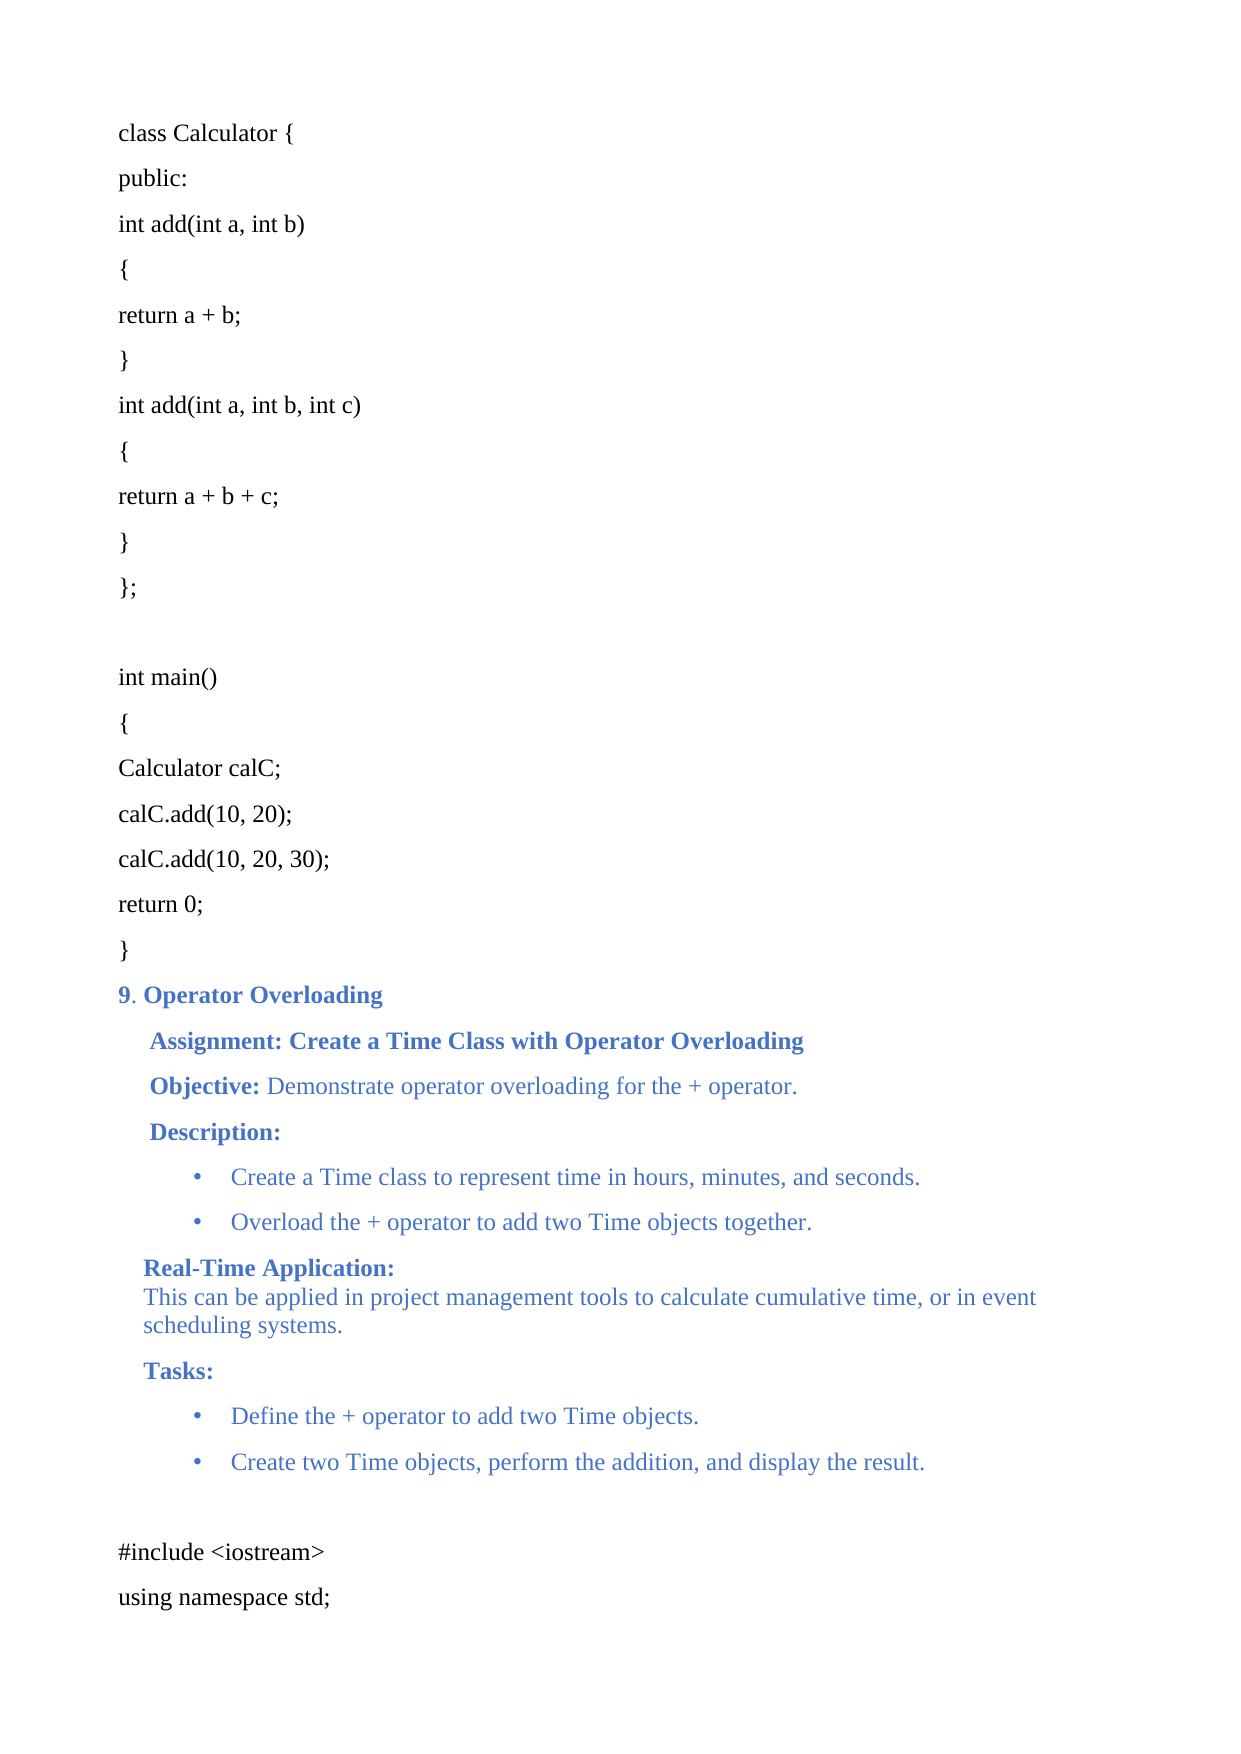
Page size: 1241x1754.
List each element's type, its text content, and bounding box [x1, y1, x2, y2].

text Calculator calC; [118, 753, 1122, 782]
text Real-Time Application: This can be applied in project management tools to calculate cumulative time, or in event scheduling systems. [143, 1253, 1122, 1339]
text }; [118, 572, 1122, 601]
list Create a Time class to represent time in hours, minutes, and seconds. [193, 1162, 1122, 1191]
text Tasks: [118, 1356, 1122, 1384]
text class Calculator { [118, 118, 1122, 147]
text } [118, 527, 1122, 556]
text return 0; [118, 889, 1122, 918]
text Assignment: Create a Time Class with Operator Overloading [118, 1026, 1122, 1054]
text return a + b + c; [118, 481, 1122, 510]
text public: [118, 163, 1122, 192]
text 9. Operator Overloading [118, 980, 1122, 1009]
text { [118, 436, 1122, 465]
text } [118, 935, 1122, 964]
text int main() [118, 662, 1122, 691]
text { [118, 254, 1122, 283]
text calC.add(10, 20, 30); [118, 844, 1122, 873]
text Description: [118, 1117, 1122, 1145]
text } [118, 345, 1122, 374]
list Define the + operator to add two Time objects. [193, 1401, 1122, 1430]
text Objective: Demonstrate operator overloading for the + operator. [118, 1071, 1122, 1100]
text #include <iostream> [118, 1537, 1122, 1565]
text { [118, 708, 1122, 737]
text return a + b; [118, 300, 1122, 328]
text int add(int a, int b) [118, 209, 1122, 238]
list Create two Time objects, perform the addition, and display the result. [193, 1447, 1122, 1475]
list Overload the + operator to add two Time objects together. [193, 1207, 1122, 1236]
text using namespace std; [118, 1582, 1122, 1611]
text int add(int a, int b, int c) [118, 391, 1122, 419]
text calC.add(10, 20); [118, 799, 1122, 827]
